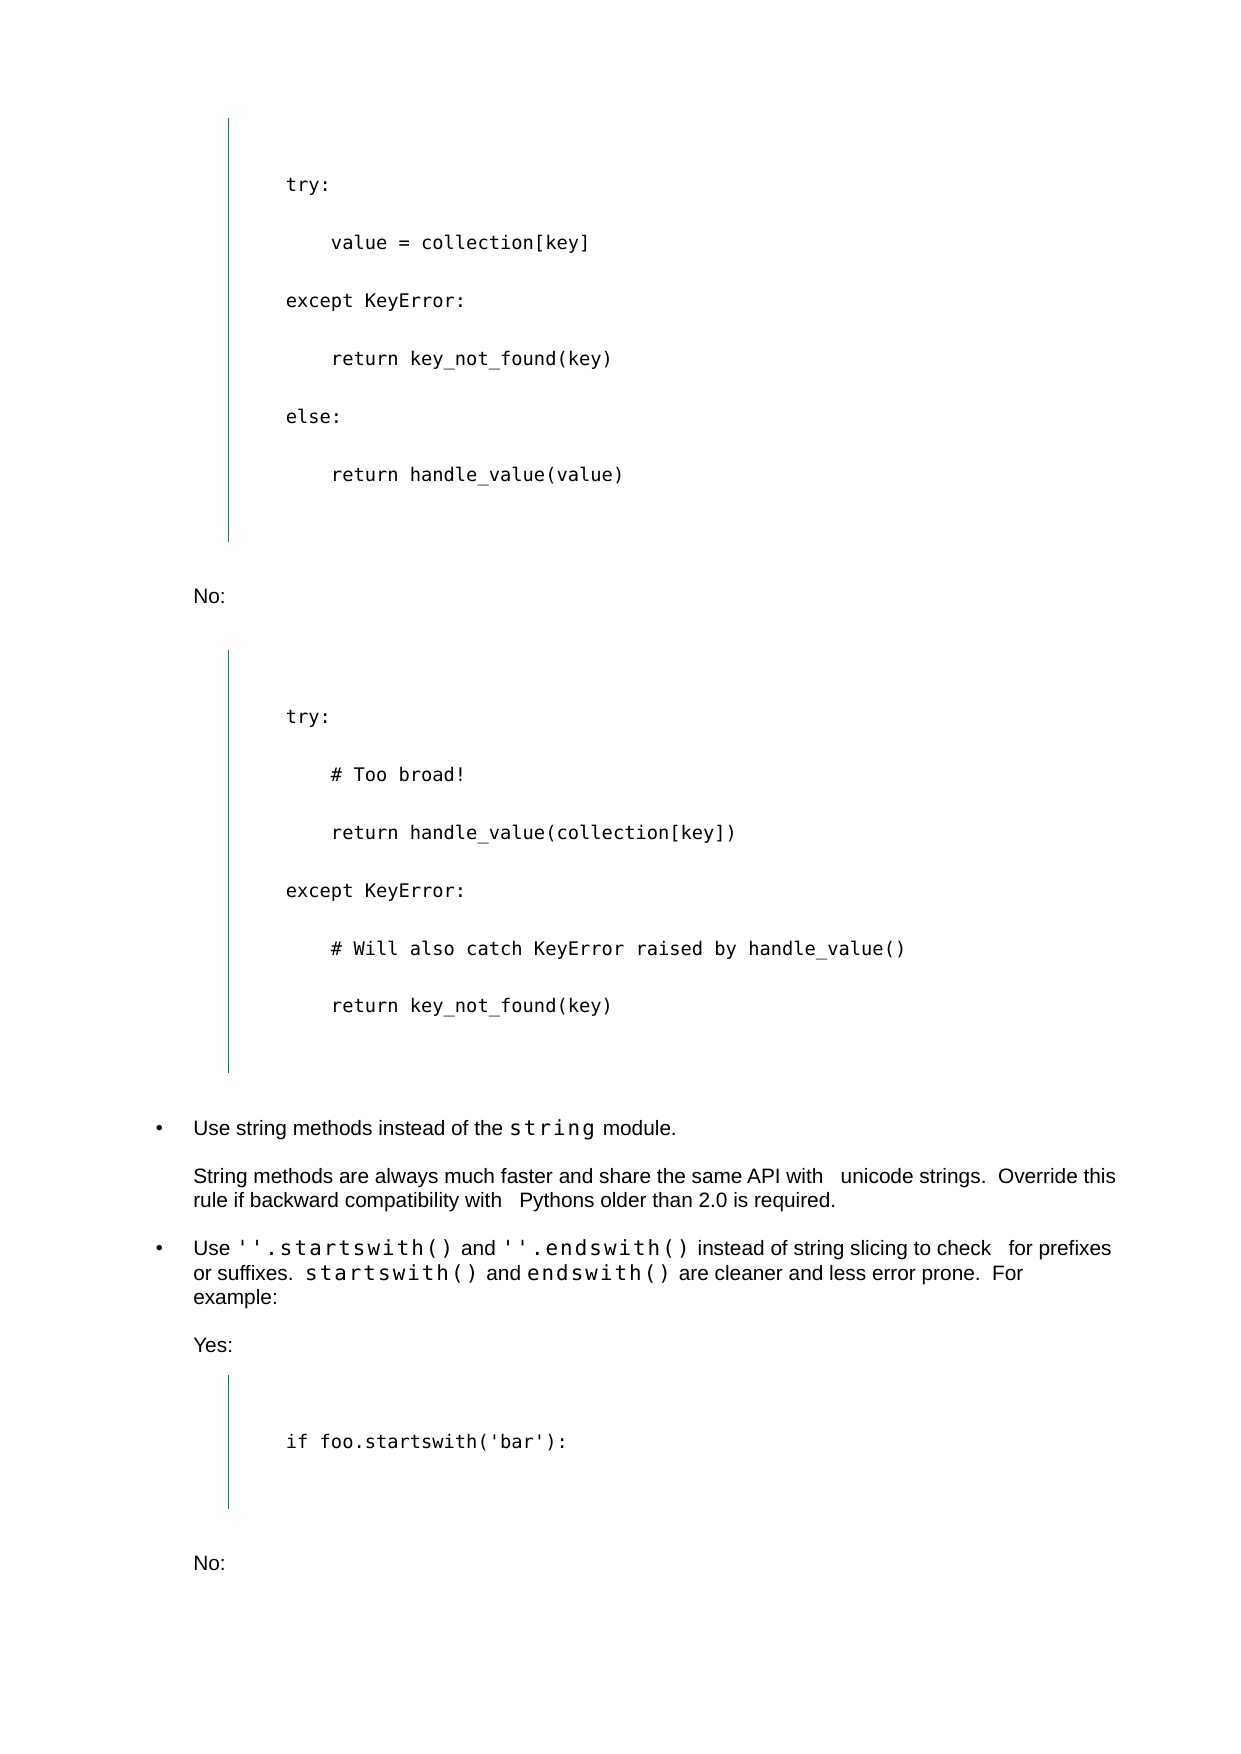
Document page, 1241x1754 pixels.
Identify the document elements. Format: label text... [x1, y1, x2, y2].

list Yes: [156, 1333, 1122, 1357]
list try: [229, 118, 1122, 176]
list Use ''.startswith() and ''.endswith() instead of string slicing to check for prefixes or suffixes. startswith() and endswith() are cleaner and less error prone. For example: [156, 1236, 1122, 1309]
list return handle_value(collection[key]) [229, 766, 1122, 823]
list return key_not_found(key) [229, 292, 1122, 350]
list No: [156, 1551, 1122, 1575]
list return handle_value(value) [229, 408, 1122, 542]
list String methods are always much faster and share the same API with unicode strings. Override this rule if backward compatibility with Pythons older than 2.0 is required. [156, 1164, 1122, 1212]
list # Too broad! [229, 708, 1122, 766]
list Use string methods instead of the string module. [156, 1116, 1122, 1140]
list No: [156, 584, 1122, 608]
list except KeyError: [229, 823, 1122, 881]
list value = collection[key] [229, 176, 1122, 234]
list else: [229, 350, 1122, 408]
list if foo.startswith('bar'): [229, 1375, 1122, 1509]
list except KeyError: [229, 234, 1122, 292]
list try: [229, 650, 1122, 708]
list return key_not_found(key) [229, 939, 1122, 1073]
list # Will also catch KeyError raised by handle_value() [229, 881, 1122, 939]
